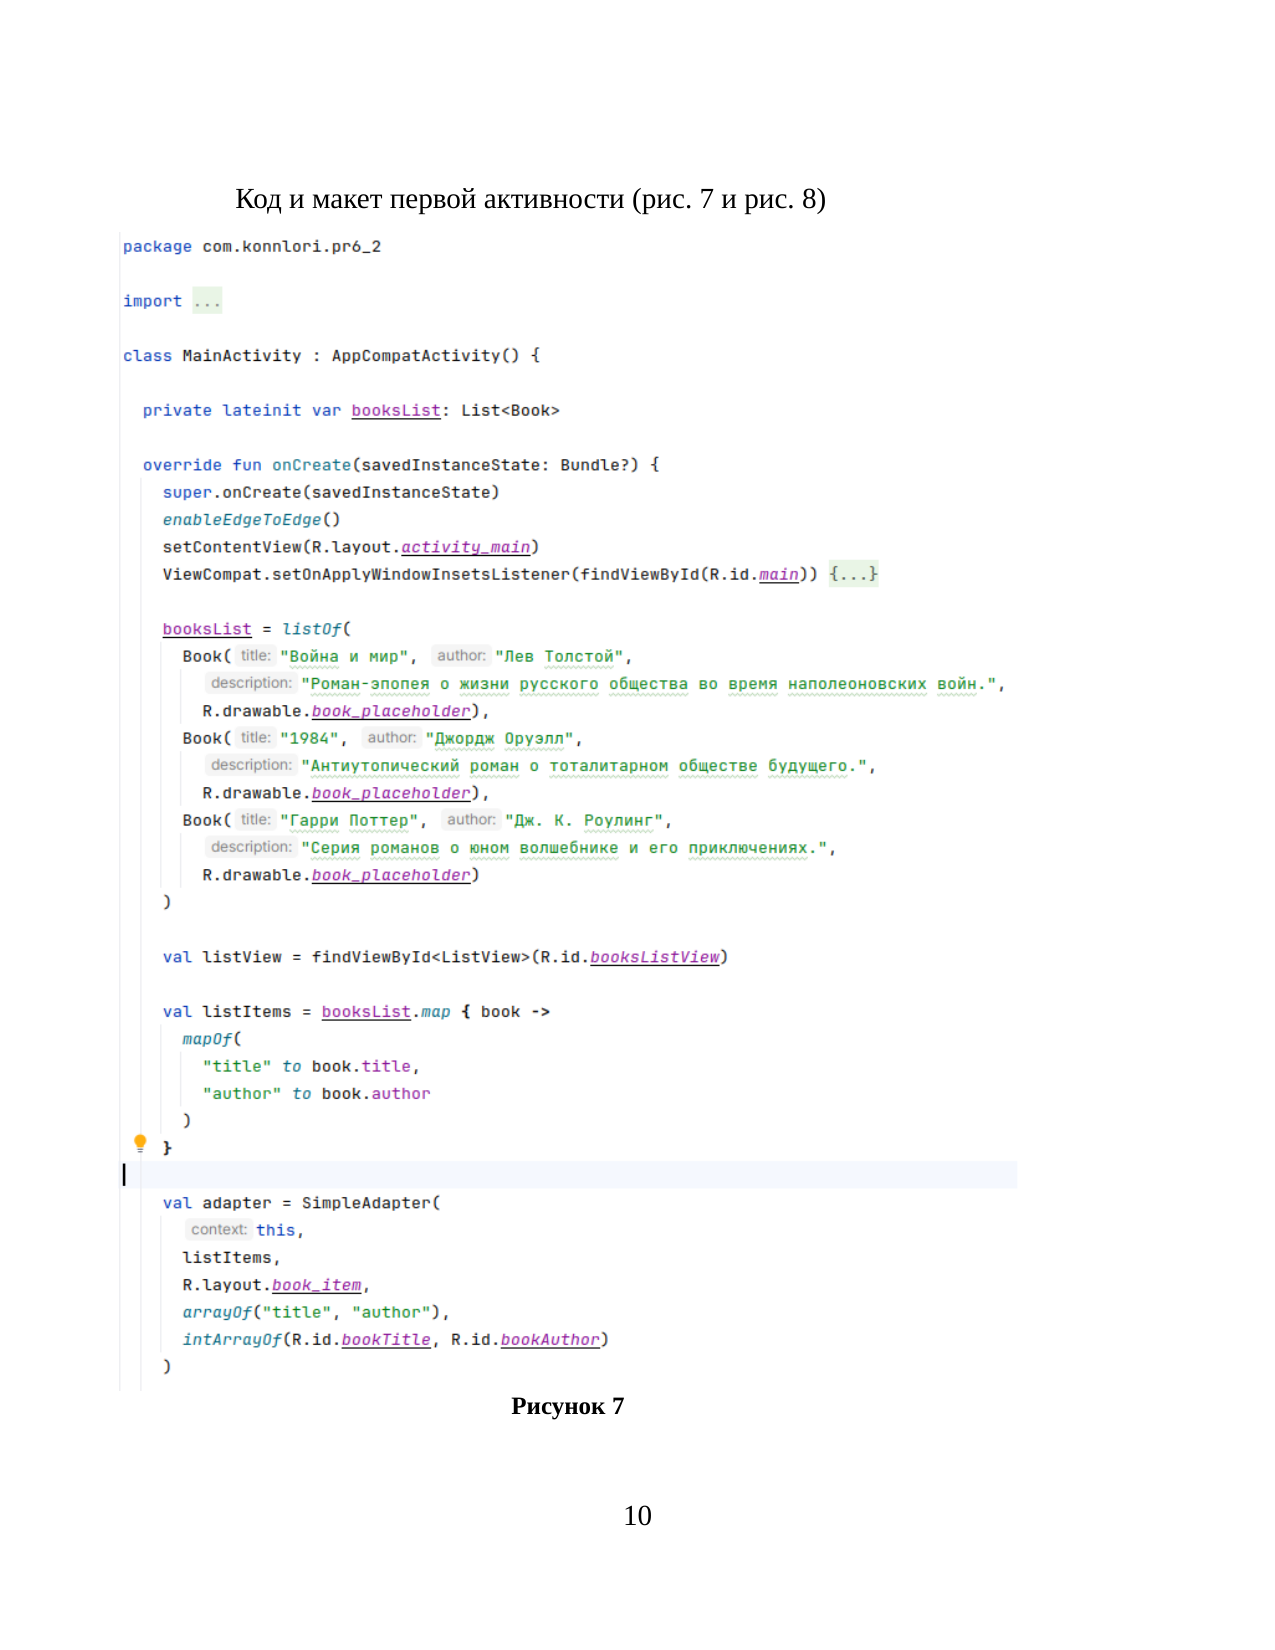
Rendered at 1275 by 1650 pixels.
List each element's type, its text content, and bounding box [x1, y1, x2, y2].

picture [118, 232, 1018, 1391]
text Рисунок 7 [118, 1391, 1017, 1420]
text Код и макет первой активности (рис. 7 и рис. 8) [118, 181, 1157, 1420]
